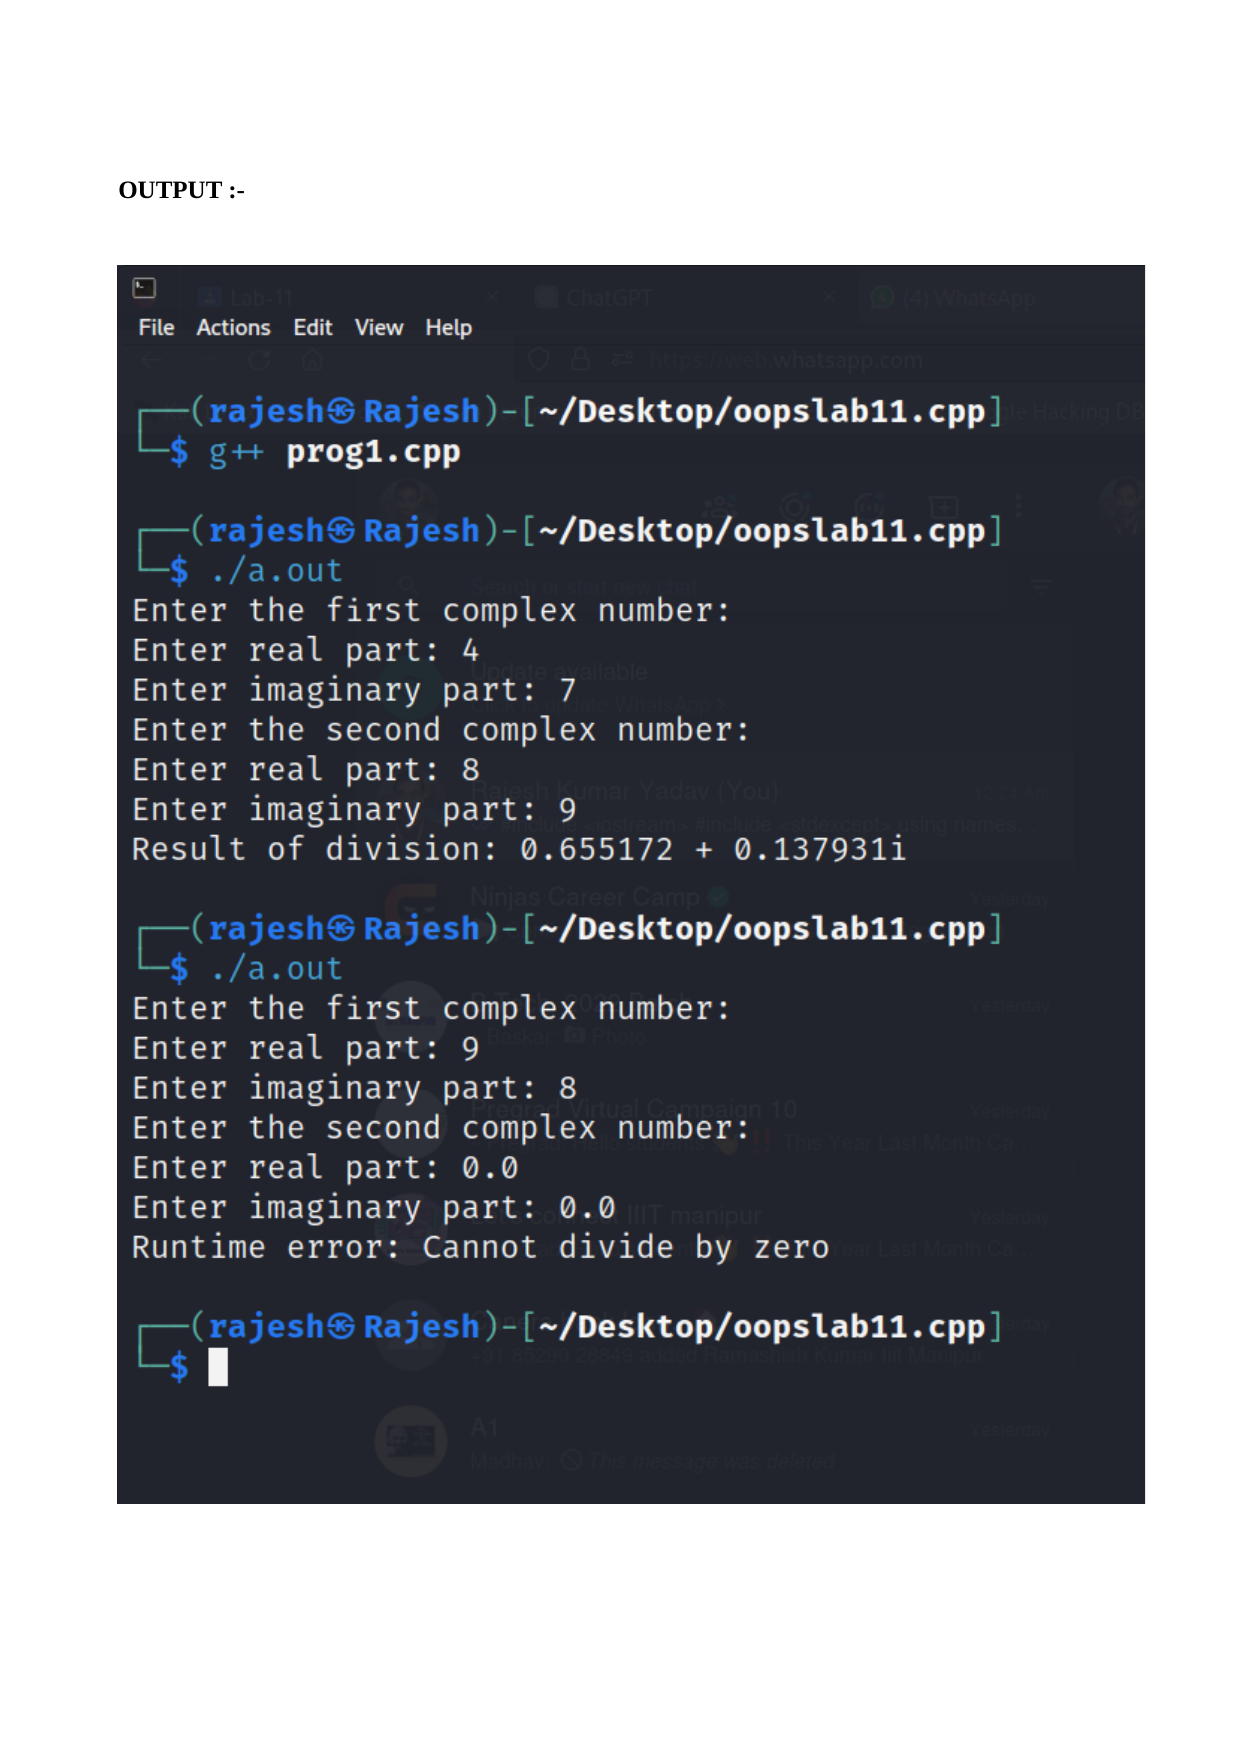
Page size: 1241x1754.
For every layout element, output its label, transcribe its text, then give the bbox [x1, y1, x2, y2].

text OUTPUT :- [118, 176, 1122, 204]
